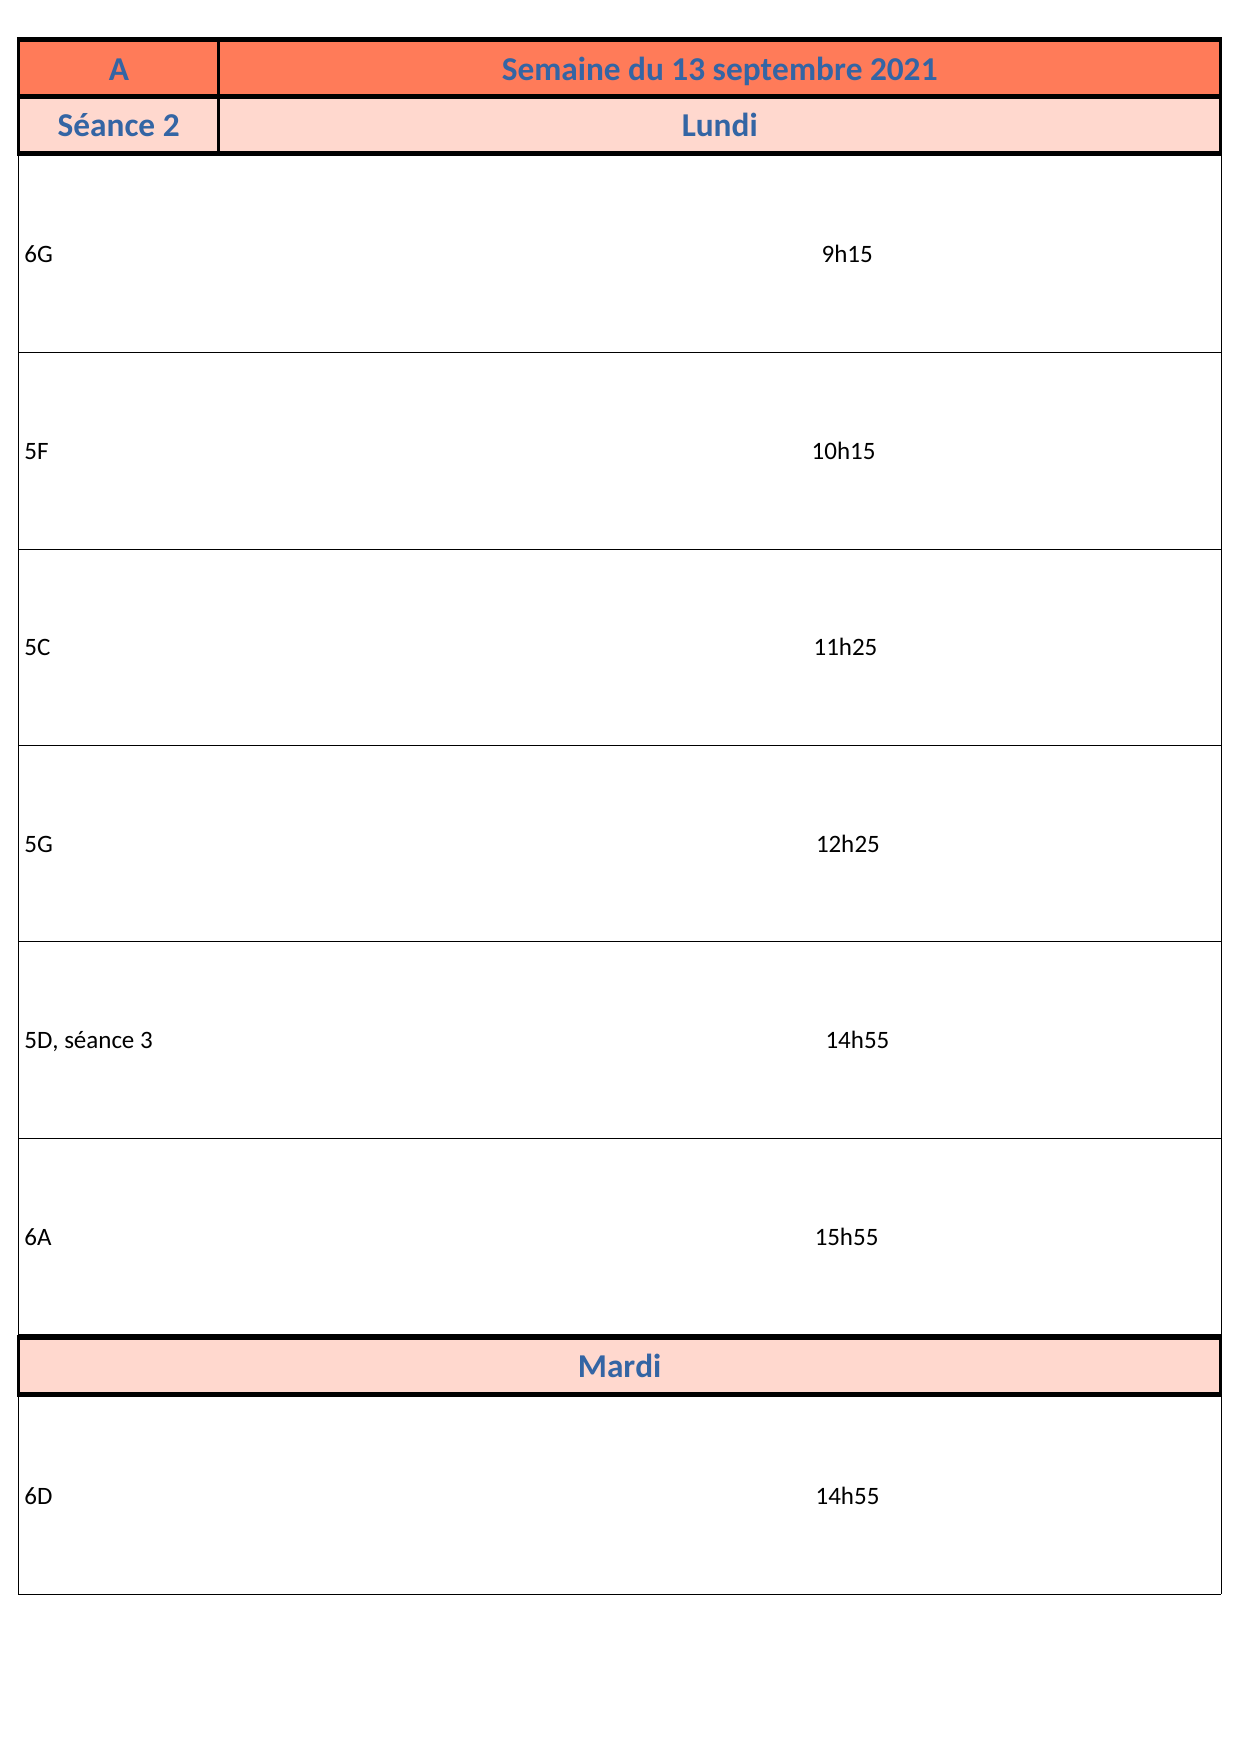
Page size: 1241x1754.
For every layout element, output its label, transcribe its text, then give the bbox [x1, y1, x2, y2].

table_cell 5F 10h15 [19, 353, 1221, 548]
table_header Mardi [20, 1340, 1219, 1392]
table_cell 6A 15h55 [19, 1139, 1221, 1334]
table_cell 6G 9h15 [19, 156, 1221, 352]
table_cell 5G 12h25 [19, 746, 1221, 941]
table_cell Séance 2 [20, 99, 217, 151]
table_header A [20, 42, 217, 94]
table_cell 6D 14h55 [19, 1397, 1221, 1594]
table_header Semaine du 13 septembre 2021 [220, 42, 1219, 94]
table_cell 5D, séance 3 14h55 [19, 942, 1221, 1138]
table_cell 5C 11h25 [19, 550, 1221, 745]
table_cell Lundi [220, 99, 1219, 151]
